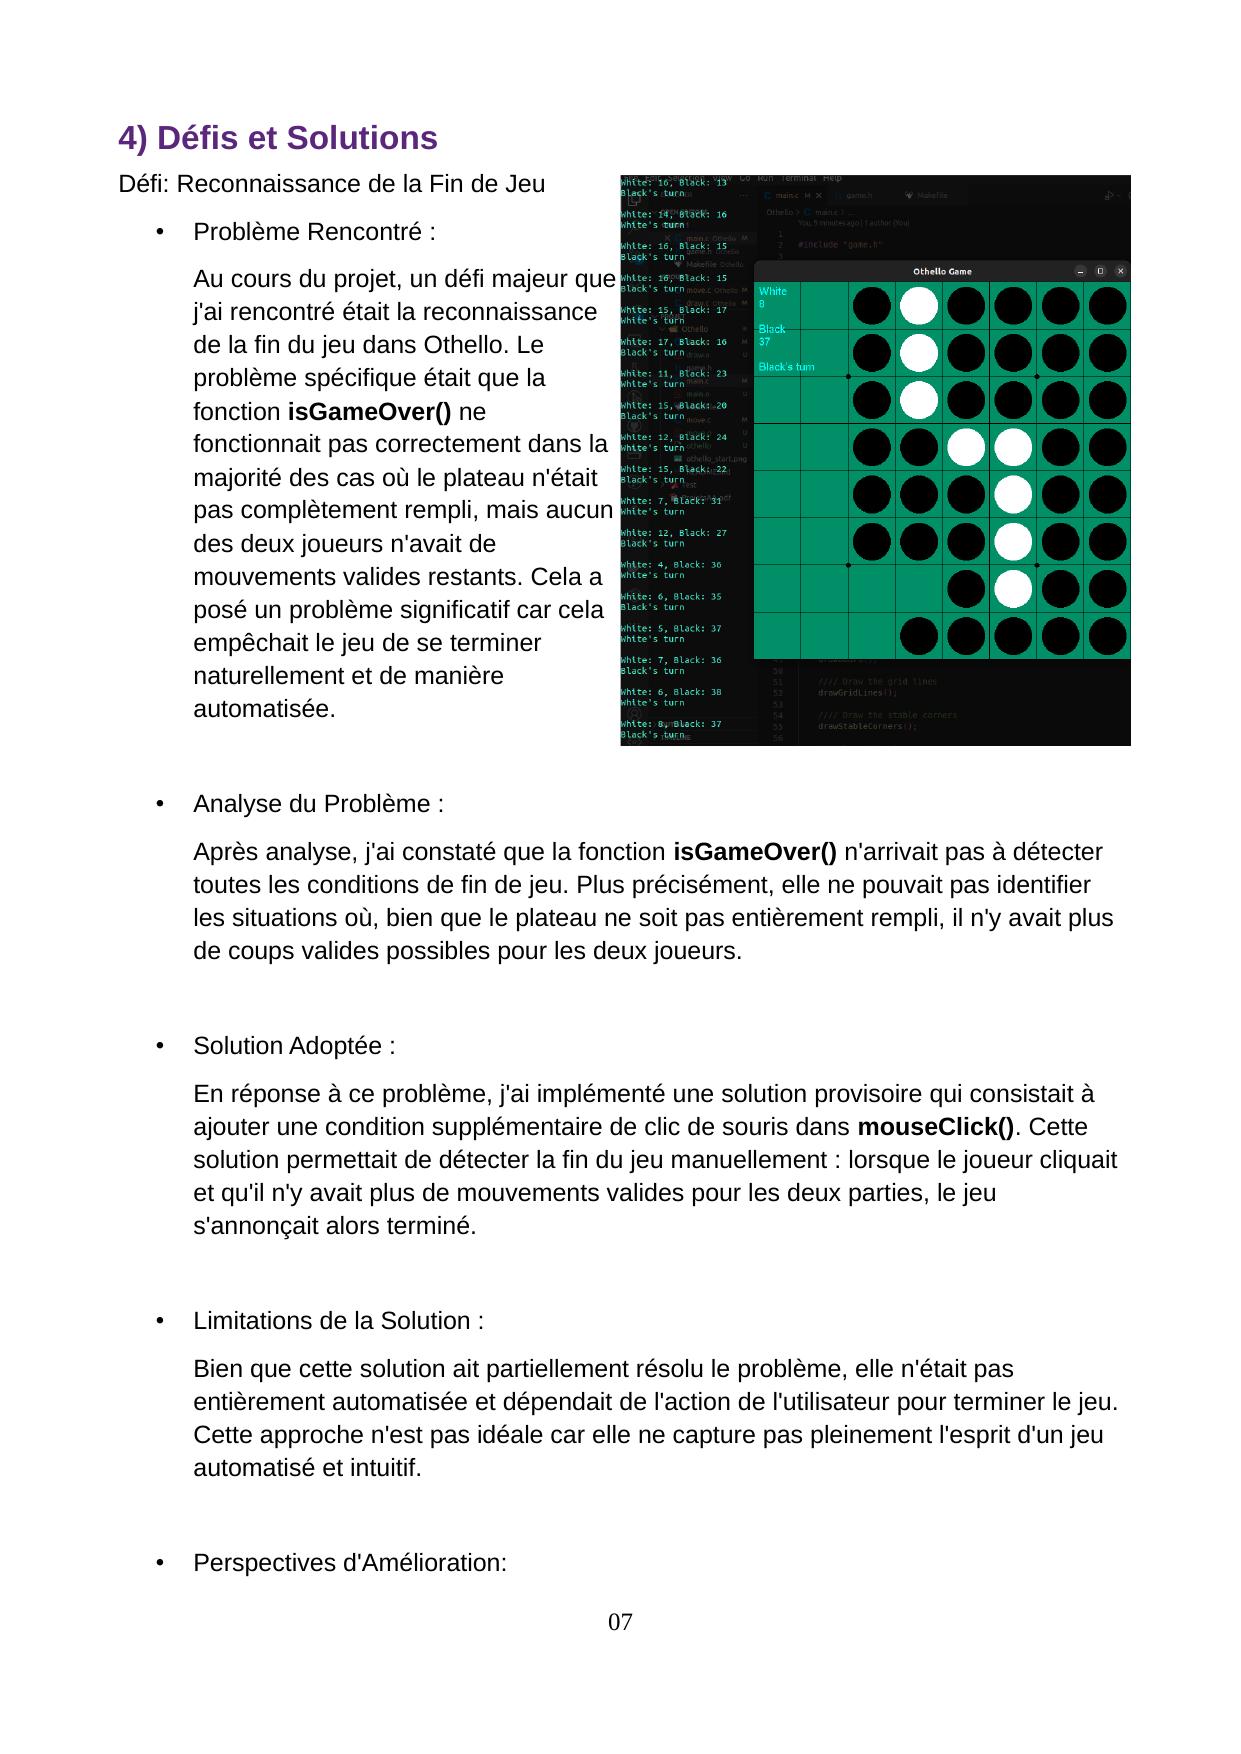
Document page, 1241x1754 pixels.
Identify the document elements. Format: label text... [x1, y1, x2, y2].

list Après analyse, j'ai constaté que la fonction isGameOver() n'arrivait pas à détecter toutes les conditions de fin de jeu. Plus précisément, elle ne pouvait pas identifier les situations où, bien que le plateau ne soit pas entièrement rempli, il n'y avait plus de coups valides possibles pour les deux joueurs. [156, 837, 1122, 964]
subtitle 4) Défis et Solutions [118, 118, 1122, 157]
list Problème Rencontré : [156, 217, 620, 246]
list Analyse du Problème : [156, 789, 1122, 818]
list Limitations de la Solution : [156, 1306, 1122, 1335]
list Solution Adoptée : [156, 1031, 1122, 1060]
list Au cours du projet, un défi majeur que j'ai rencontré était la reconnaissance de la fin du jeu dans Othello. Le problème spécifique était que la fonction isGameOver() ne fonctionnait pas correctement dans la majorité des cas où le plateau n'était pas complètement rempli, mais aucun des deux joueurs n'avait de mouvements valides restants. Cela a posé un problème significatif car cela empêchait le jeu de se terminer naturellement et de manière automatisée. [156, 264, 620, 722]
picture [620, 175, 1131, 746]
list Perspectives d'Amélioration: [156, 1548, 1122, 1577]
list En réponse à ce problème, j'ai implémenté une solution provisoire qui consistait à ajouter une condition supplémentaire de clic de souris dans mouseClick(). Cette solution permettait de détecter la fin du jeu manuellement : lorsque le joueur cliquait et qu'il n'y avait plus de mouvements valides pour les deux parties, le jeu s'annonçait alors terminé. [156, 1078, 1122, 1239]
list Bien que cette solution ait partiellement résolu le problème, elle n'était pas entièrement automatisée et dépendait de l'action de l'utilisateur pour terminer le jeu. Cette approche n'est pas idéale car elle ne capture pas pleinement l'esprit d'un jeu automatisé et intuitif. [156, 1353, 1122, 1481]
text Défi: Reconnaissance de la Fin de Jeu [118, 169, 1122, 198]
